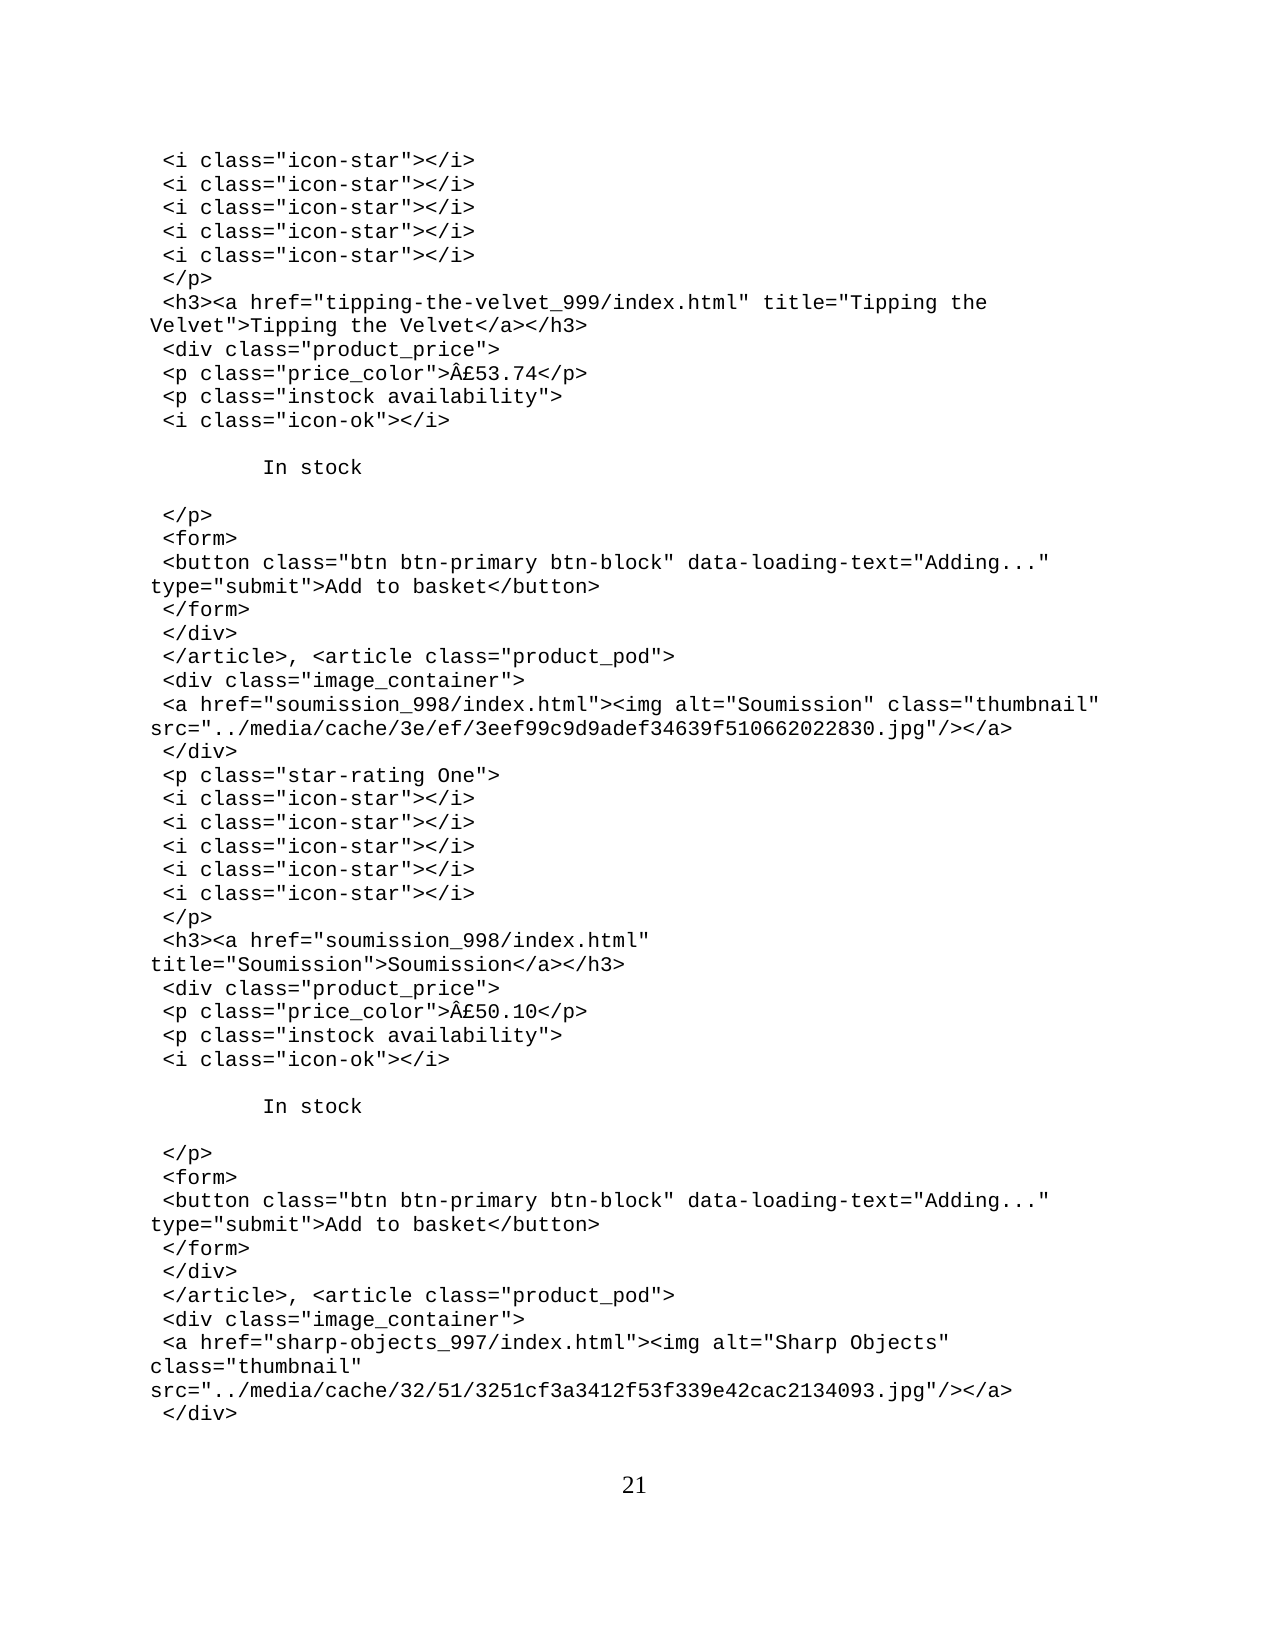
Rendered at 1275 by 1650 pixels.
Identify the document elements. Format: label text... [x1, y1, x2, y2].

text </div> [150, 623, 1125, 647]
text </p> [150, 268, 1125, 292]
text </form> [150, 599, 1125, 623]
text <i class="icon-ok"></i> [150, 410, 1125, 434]
text </p> [150, 1143, 1125, 1167]
text <i class="icon-star"></i> [150, 174, 1125, 197]
text <p class="star-rating One"> [150, 765, 1125, 788]
text <i class="icon-star"></i> [150, 197, 1125, 221]
text <div class="product_price"> [150, 978, 1125, 1001]
text <button class="btn btn-primary btn-block" data-loading-text="Adding..." type="submit">Add to basket</button> [150, 552, 1125, 599]
text <div class="image_container"> [150, 1309, 1125, 1332]
text </p> [150, 505, 1125, 528]
text </article>, <article class="product_pod"> [150, 1285, 1125, 1309]
text <h3><a href="tipping-the-velvet_999/index.html" title="Tipping the Velvet">Tipping the Velvet</a></h3> [150, 292, 1125, 339]
text <i class="icon-star"></i> [150, 836, 1125, 859]
text <h3><a href="soumission_998/index.html" title="Soumission">Soumission</a></h3> [150, 930, 1125, 978]
text </form> [150, 1238, 1125, 1261]
text <form> [150, 1167, 1125, 1190]
text <i class="icon-star"></i> [150, 221, 1125, 244]
text <a href="sharp-objects_997/index.html"><img alt="Sharp Objects" class="thumbnail" src="../media/cache/32/51/3251cf3a3412f53f339e42cac2134093.jpg"/></a> [150, 1332, 1125, 1403]
text <i class="icon-ok"></i> [150, 1048, 1125, 1072]
text <p class="instock availability"> [150, 386, 1125, 410]
text <form> [150, 528, 1125, 552]
text In stock [150, 1096, 1125, 1119]
text <p class="instock availability"> [150, 1025, 1125, 1048]
text <button class="btn btn-primary btn-block" data-loading-text="Adding..." type="submit">Add to basket</button> [150, 1190, 1125, 1238]
text </div> [150, 741, 1125, 765]
text <div class="image_container"> [150, 670, 1125, 694]
text <p class="price_color">Â£53.74</p> [150, 363, 1125, 386]
text <i class="icon-star"></i> [150, 244, 1125, 268]
text <i class="icon-star"></i> [150, 150, 1125, 174]
text <i class="icon-star"></i> [150, 788, 1125, 812]
text </div> [150, 1403, 1125, 1427]
text <i class="icon-star"></i> [150, 812, 1125, 836]
text </div> [150, 1261, 1125, 1285]
text In stock [150, 457, 1125, 481]
text <i class="icon-star"></i> [150, 859, 1125, 883]
text <a href="soumission_998/index.html"><img alt="Soumission" class="thumbnail" src="../media/cache/3e/ef/3eef99c9d9adef34639f510662022830.jpg"/></a> [150, 694, 1125, 741]
text <p class="price_color">Â£50.10</p> [150, 1001, 1125, 1025]
text <div class="product_price"> [150, 339, 1125, 363]
text </p> [150, 907, 1125, 930]
text <i class="icon-star"></i> [150, 883, 1125, 907]
text </article>, <article class="product_pod"> [150, 647, 1125, 670]
